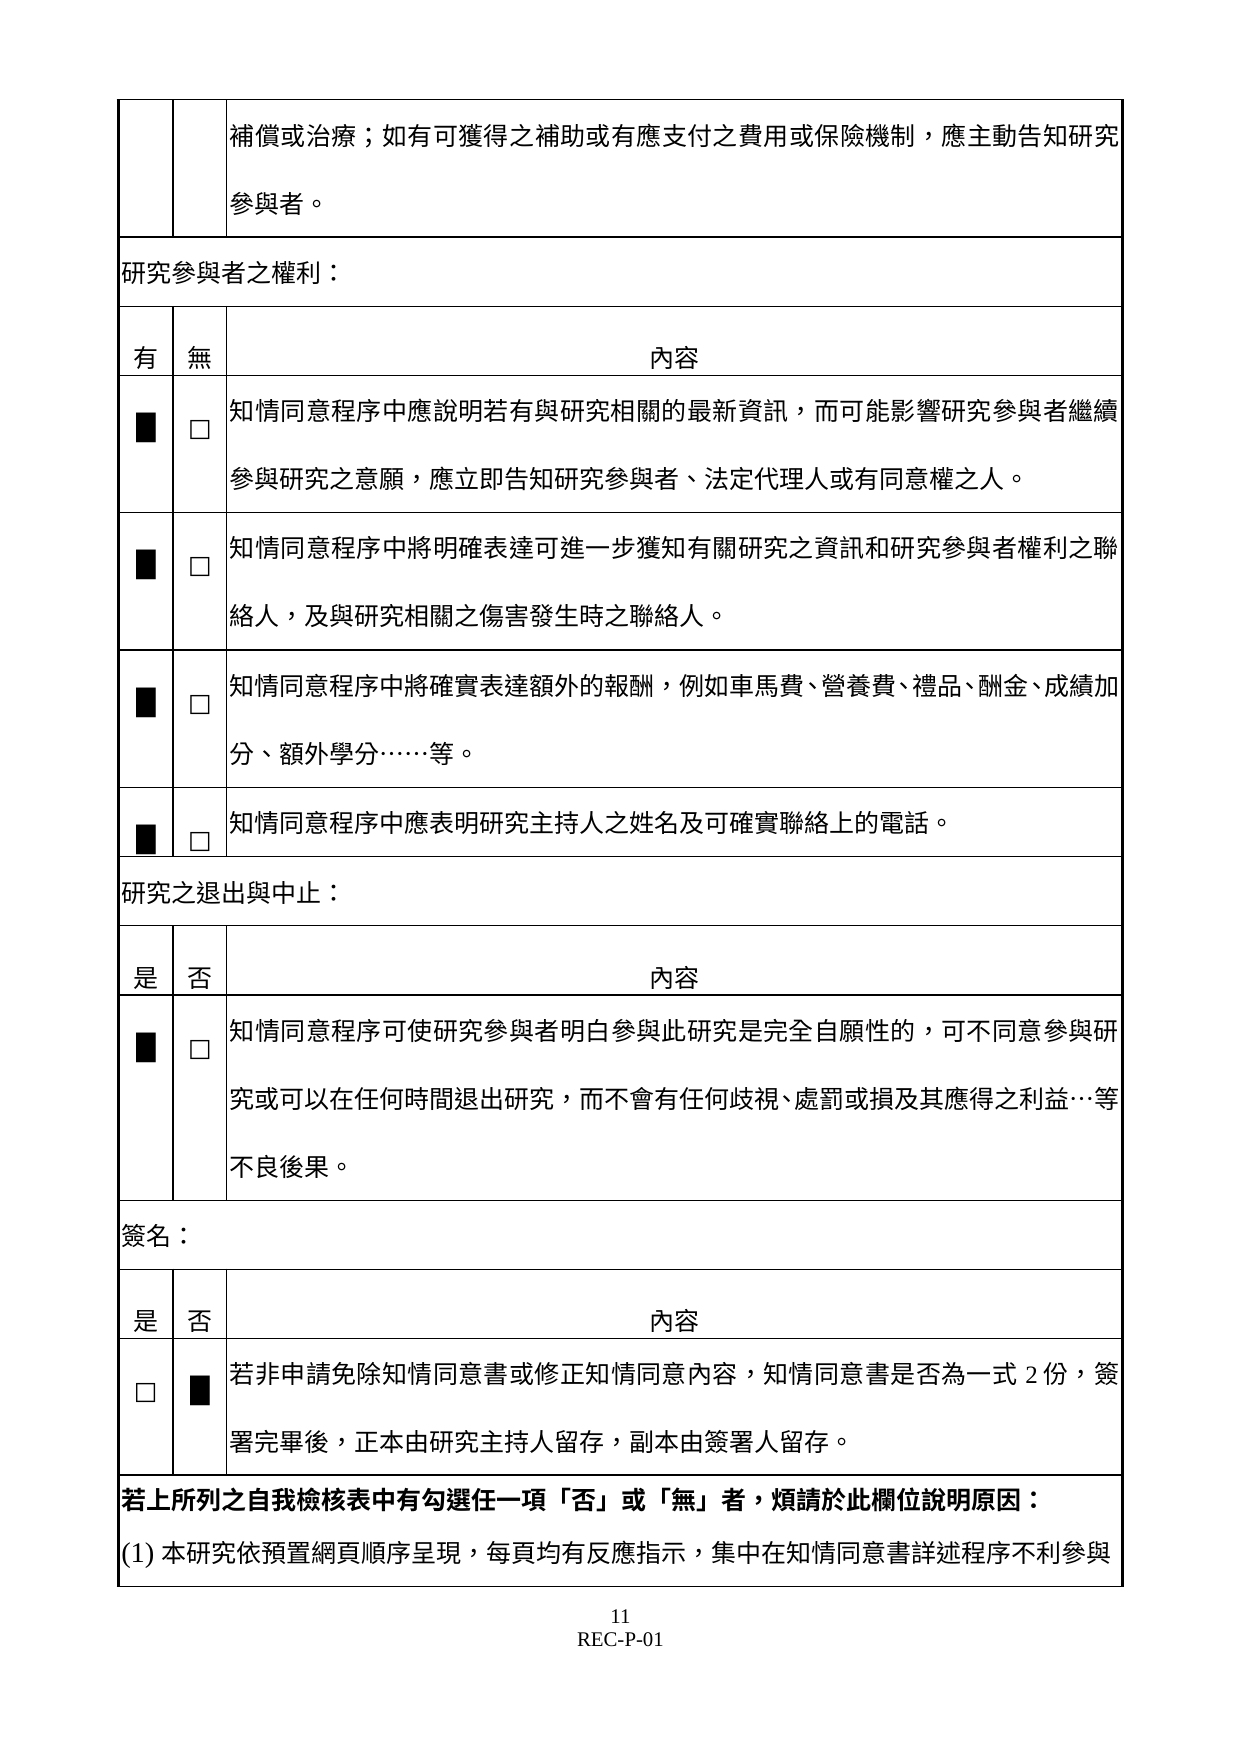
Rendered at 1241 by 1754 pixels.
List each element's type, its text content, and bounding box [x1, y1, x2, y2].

table_cell 有 [120, 307, 172, 375]
table_cell 內容 [227, 926, 1121, 994]
table_cell 是 [120, 926, 172, 994]
table_cell [120, 100, 172, 236]
table_cell 內容 [227, 1270, 1121, 1337]
table_cell 知情同意程序可使研究參與者明白參與此研究是完全自願性的，可不同意參與研究或可以在任何時間退出研究，而不會有任何歧視、處罰或損及其應得之利益…等不良後果。 [227, 996, 1121, 1199]
table_cell 否 [174, 926, 226, 994]
table_cell █ [120, 788, 172, 856]
table_cell █ [174, 1339, 226, 1474]
table_cell □ [174, 788, 226, 856]
table_cell 研究之退出與中止： [120, 857, 1121, 925]
table_cell 若上所列之自我檢核表中有勾選任一項「否」或「無」者，煩請於此欄位說明原因： (1) 本研究依預置網頁順序呈現，每頁均有反應指示，集中在知情同意書詳述程序不利參與 [120, 1476, 1121, 1586]
table_cell 補償或治療；如有可獲得之補助或有應支付之費用或保險機制，應主動告知研究參與者。 [227, 100, 1121, 236]
table_cell █ [120, 376, 172, 512]
table_cell 若非申請免除知情同意書或修正知情同意內容，知情同意書是否為一式2份，簽署完畢後，正本由研究主持人留存，副本由簽署人留存。 [227, 1339, 1121, 1474]
table_cell █ [120, 513, 172, 649]
table_cell □ [174, 376, 226, 512]
table_cell □ [174, 513, 226, 649]
table_cell 否 [174, 1270, 226, 1337]
table_cell □ [174, 651, 226, 786]
table_cell 研究參與者之權利： [120, 238, 1121, 306]
table_cell 簽名： [120, 1201, 1121, 1268]
table_cell █ [120, 651, 172, 786]
table_cell □ [120, 1339, 172, 1474]
table_cell █ [120, 996, 172, 1199]
table_cell 知情同意程序中將確實表達額外的報酬，例如車馬費、營養費、禮品、酬金、成績加分、額外學分……等。 [227, 651, 1121, 786]
table_cell 知情同意程序中應表明研究主持人之姓名及可確實聯絡上的電話。 [227, 788, 1121, 856]
table_cell 知情同意程序中將明確表達可進一步獲知有關研究之資訊和研究參與者權利之聯絡人，及與研究相關之傷害發生時之聯絡人。 [227, 513, 1121, 649]
table_cell 是 [120, 1270, 172, 1337]
table_cell 無 [174, 307, 226, 375]
table_cell [174, 100, 226, 236]
table_cell □ [174, 996, 226, 1199]
table_cell 知情同意程序中應說明若有與研究相關的最新資訊，而可能影響研究參與者繼續參與研究之意願，應立即告知研究參與者、法定代理人或有同意權之人。 [227, 376, 1121, 512]
table_cell 內容 [227, 307, 1121, 375]
